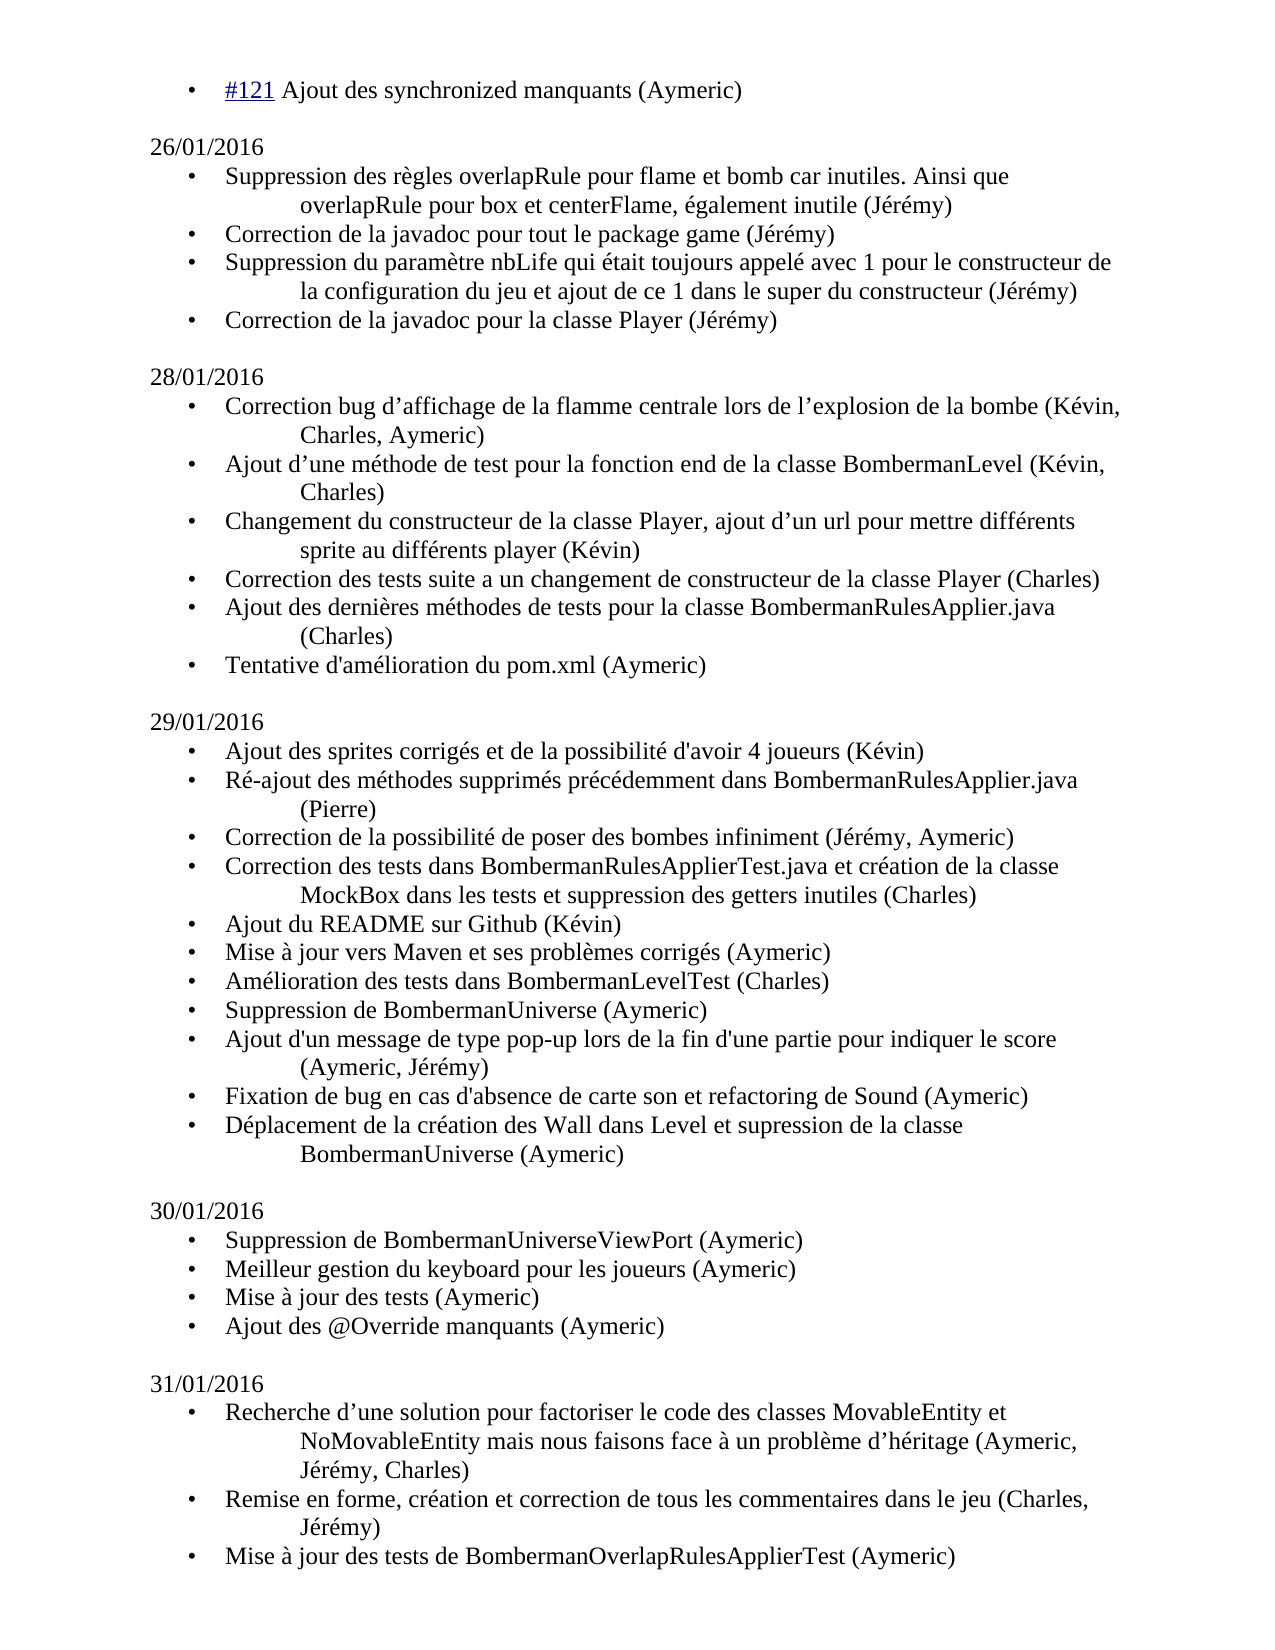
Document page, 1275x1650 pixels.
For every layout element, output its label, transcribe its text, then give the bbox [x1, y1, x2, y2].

list Changement du constructeur de la classe Player, ajout d’un url pour mettre différents sprite au différents player (Kévin) [187, 506, 1125, 564]
text 28/01/2016 [150, 362, 1125, 391]
list Correction des tests dans BombermanRulesApplierTest.java et création de la classe MockBox dans les tests et suppression des getters inutiles (Charles) [187, 851, 1125, 909]
list Suppression des règles overlapRule pour flame et bomb car inutiles. Ainsi que overlapRule pour box et centerFlame, également inutile (Jérémy) [187, 161, 1125, 219]
list Correction bug d’affichage de la flamme centrale lors de l’explosion de la bombe (Kévin, Charles, Aymeric) [187, 391, 1125, 449]
list Correction de la possibilité de poser des bombes infiniment (Jérémy, Aymeric) [187, 822, 1125, 851]
list Mise à jour vers Maven et ses problèmes corrigés (Aymeric) [187, 937, 1125, 966]
list #121 Ajout des synchronized manquants (Aymeric) [187, 75, 1125, 104]
list Fixation de bug en cas d'absence de carte son et refactoring de Sound (Aymeric) [187, 1081, 1125, 1110]
list Mise à jour des tests (Aymeric) [187, 1282, 1125, 1311]
list Correction des tests suite a un changement de constructeur de la classe Player (Charles) [187, 564, 1125, 592]
list Tentative d'amélioration du pom.xml (Aymeric) [187, 650, 1125, 679]
list Meilleur gestion du keyboard pour les joueurs (Aymeric) [187, 1254, 1125, 1282]
list Mise à jour des tests de BombermanOverlapRulesApplierTest (Aymeric) [187, 1541, 1125, 1570]
list Ajout d'un message de type pop-up lors de la fin d'une partie pour indiquer le score (Aymeric, Jérémy) [187, 1024, 1125, 1081]
list Amélioration des tests dans BombermanLevelTest (Charles) [187, 966, 1125, 995]
list Ajout d’une méthode de test pour la fonction end de la classe BombermanLevel (Kévin, Charles) [187, 449, 1125, 506]
list Suppression de BombermanUniverse (Aymeric) [187, 995, 1125, 1024]
list Ajout des dernières méthodes de tests pour la classe BombermanRulesApplier.java (Charles) [187, 592, 1125, 650]
list Recherche d’une solution pour factoriser le code des classes MovableEntity et NoMovableEntity mais nous faisons face à un problème d’héritage (Aymeric, Jérémy, Charles) [187, 1397, 1125, 1484]
list Ré-ajout des méthodes supprimés précédemment dans BombermanRulesApplier.java (Pierre) [187, 765, 1125, 822]
text 29/01/2016 [150, 707, 1125, 736]
list Déplacement de la création des Wall dans Level et supression de la classe BombermanUniverse (Aymeric) [187, 1110, 1125, 1167]
list Ajout du README sur Github (Kévin) [187, 909, 1125, 937]
text 31/01/2016 [150, 1369, 1125, 1397]
list Suppression de BombermanUniverseViewPort (Aymeric) [187, 1225, 1125, 1254]
text 26/01/2016 [150, 132, 1125, 161]
list Correction de la javadoc pour tout le package game (Jérémy) [187, 219, 1125, 247]
list Suppression du paramètre nbLife qui était toujours appelé avec 1 pour le constructeur de la configuration du jeu et ajout de ce 1 dans le super du constructeur (Jérémy) [187, 247, 1125, 305]
text 30/01/2016 [150, 1196, 1125, 1225]
list Correction de la javadoc pour la classe Player (Jérémy) [187, 305, 1125, 334]
list Ajout des @Override manquants (Aymeric) [187, 1311, 1125, 1340]
list Ajout des sprites corrigés et de la possibilité d'avoir 4 joueurs (Kévin) [187, 736, 1125, 765]
list Remise en forme, création et correction de tous les commentaires dans le jeu (Charles, Jérémy) [187, 1484, 1125, 1541]
